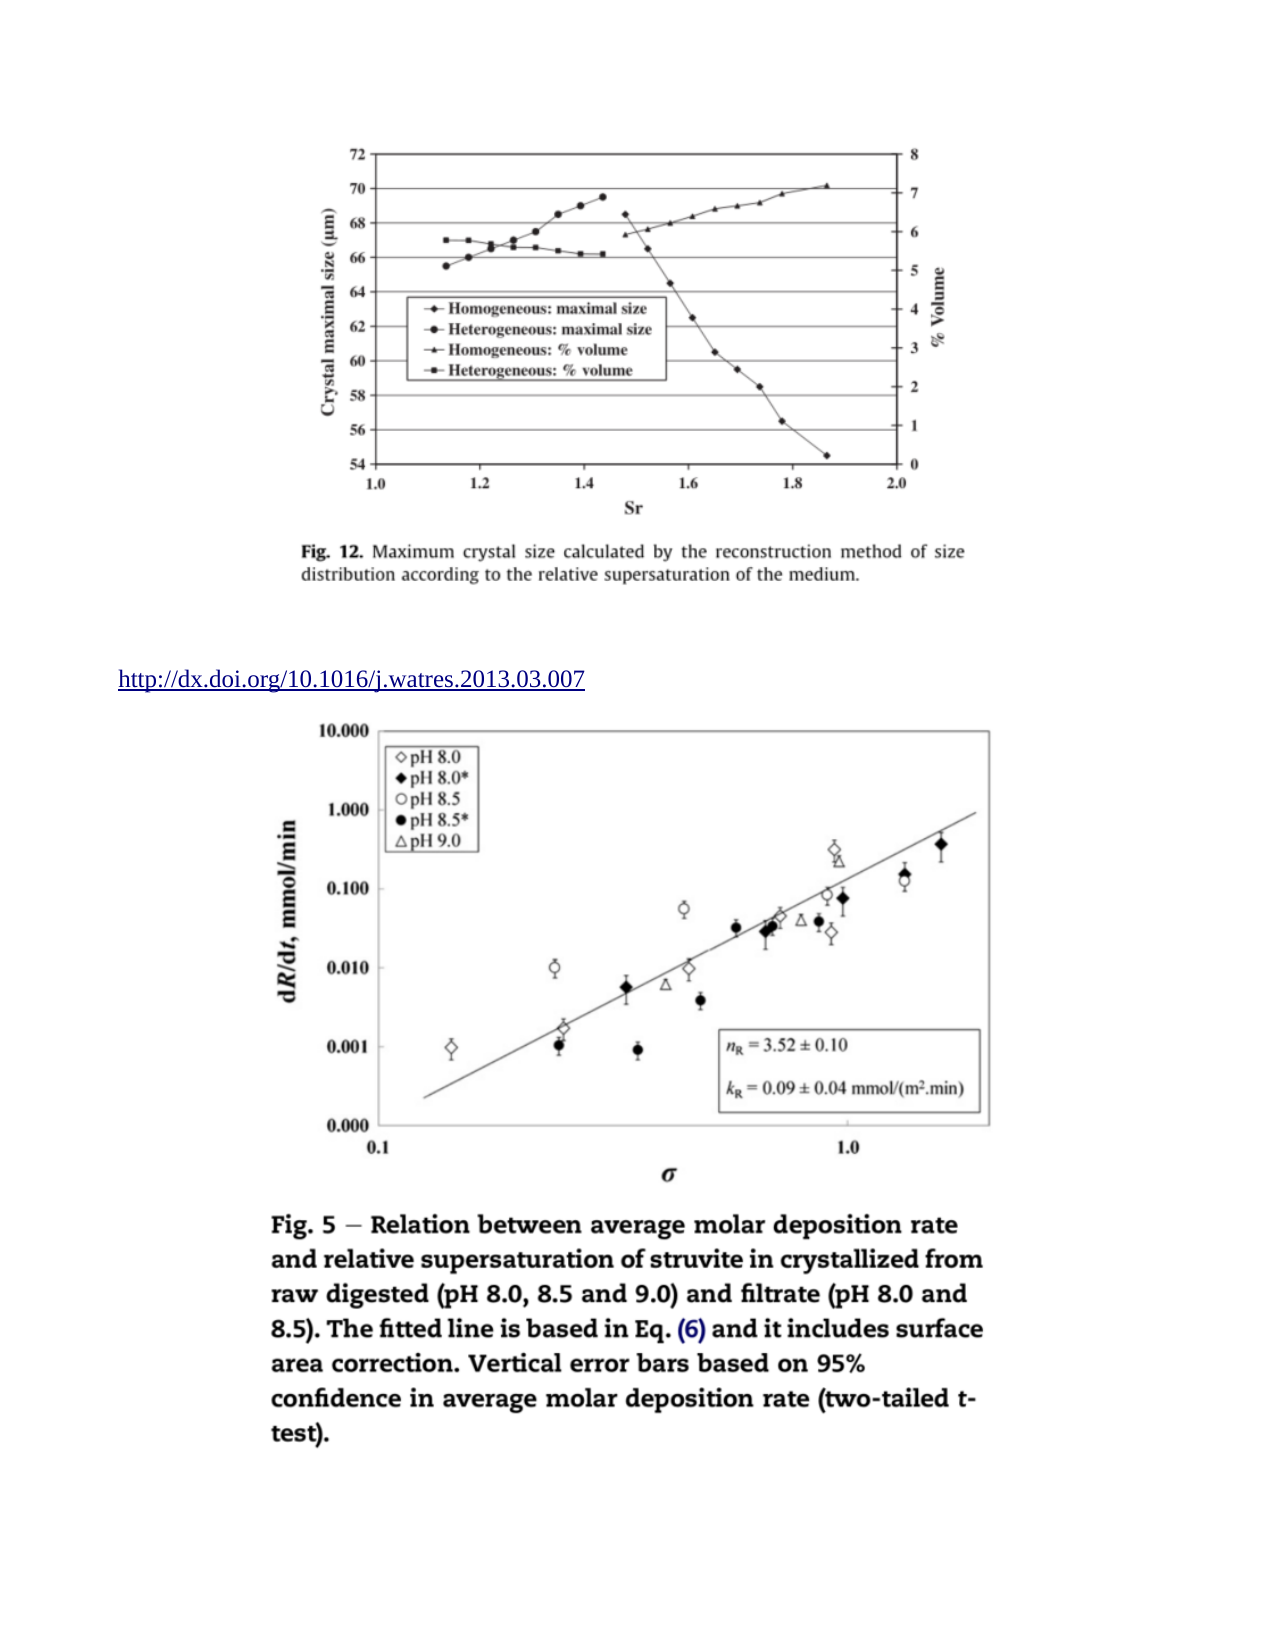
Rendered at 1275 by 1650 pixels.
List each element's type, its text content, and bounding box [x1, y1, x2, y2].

text http://dx.doi.org/10.1016/j.watres.2013.03.007 [118, 664, 1157, 693]
picture [280, 118, 995, 591]
picture [259, 721, 1016, 1452]
